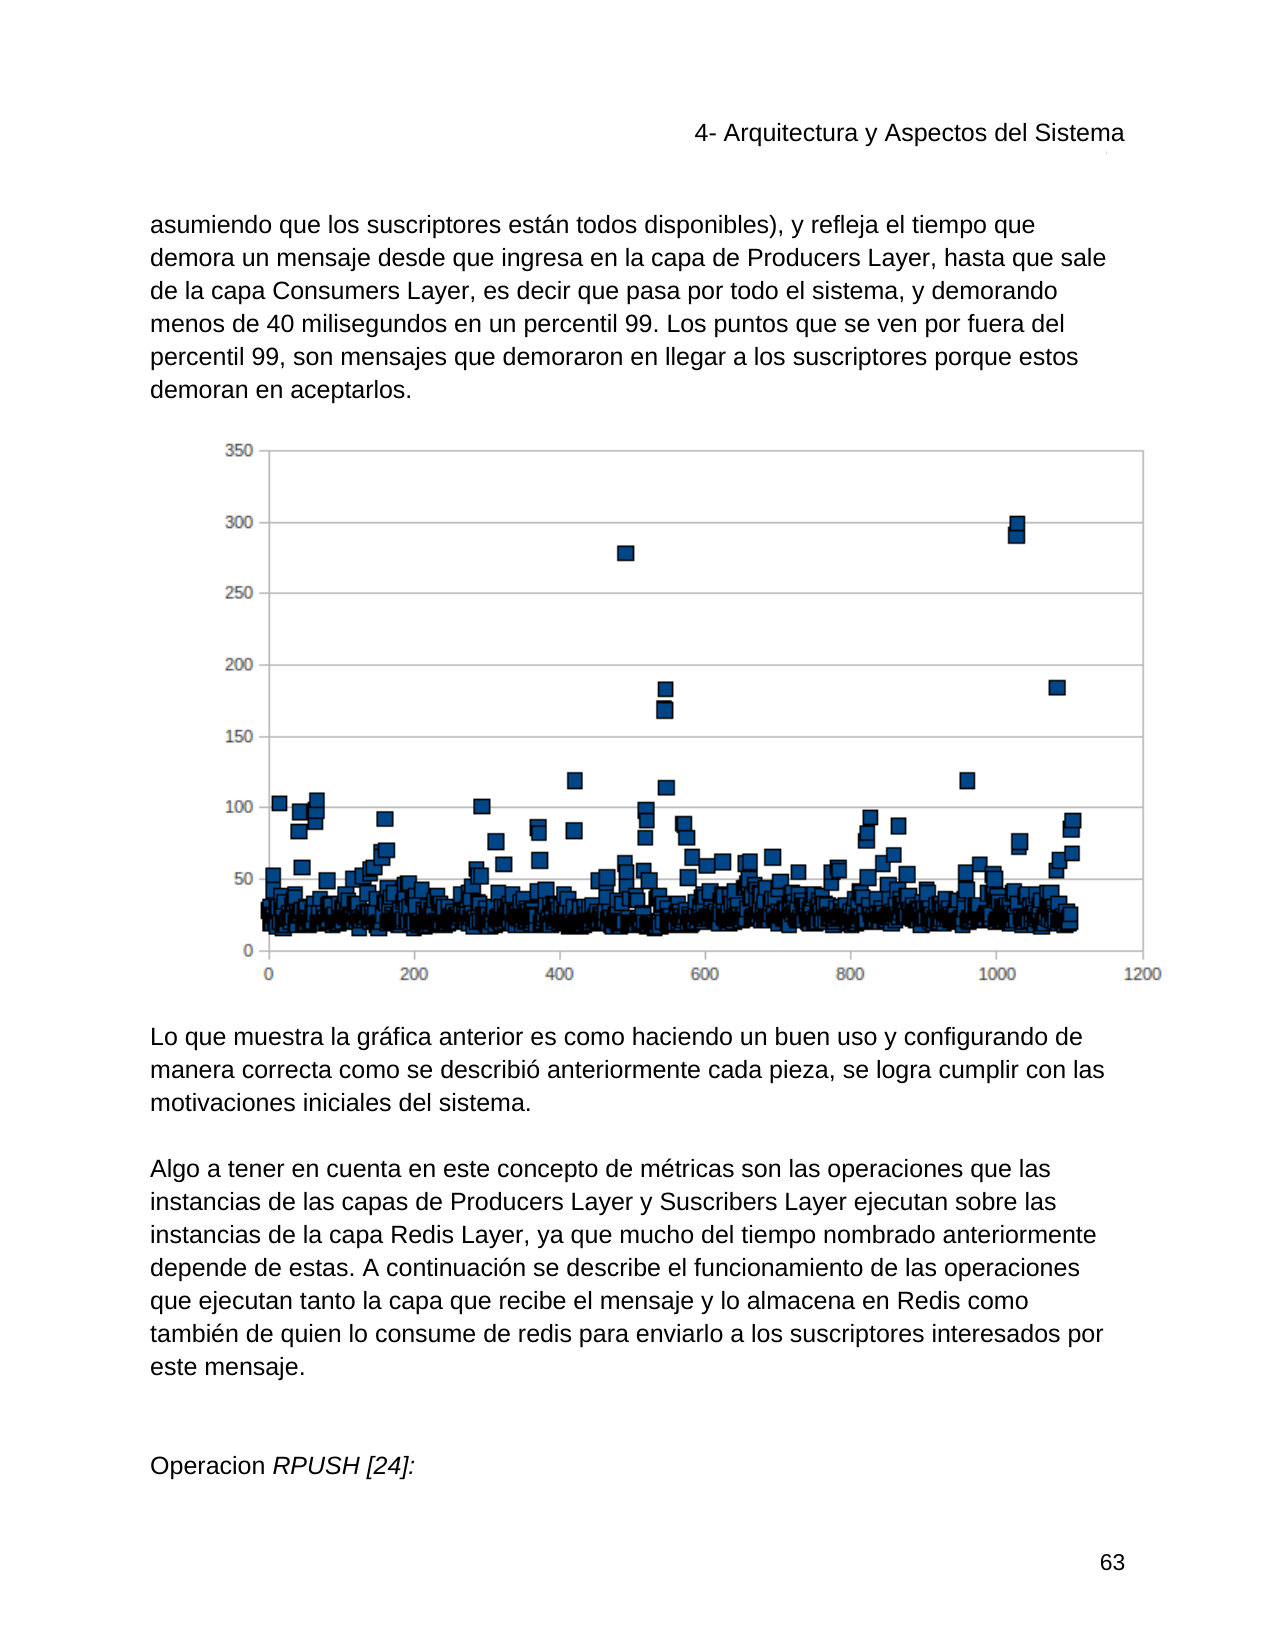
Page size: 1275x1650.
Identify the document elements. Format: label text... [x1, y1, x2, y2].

text Operacion RPUSH [24]: [150, 1451, 1125, 1480]
text asumiendo que los suscriptores están todos disponibles), y refleja el tiempo que demora un mensaje desde que ingresa en la capa de Producers Layer, hasta que sale de la capa Consumers Layer, es decir que pasa por todo el sistema, y demorando menos de 40 milisegundos en un percentil 99. Los puntos que se ven por fuera del percentil 99, son mensajes que demoraron en llegar a los suscriptores porque estos demoran en aceptarlos. [150, 210, 1125, 404]
text Algo a tener en cuenta en este concepto de métricas son las operaciones que las instancias de las capas de Producers Layer y Suscribers Layer ejecutan sobre las instancias de la capa Redis Layer, ya que mucho del tiempo nombrado anteriormente depende de estas. A continuación se describe el funcionamiento de las operaciones que ejecutan tanto la capa que recibe el mensaje y lo almacena en Redis como también de quien lo consume de redis para enviarlo a los suscriptores interesados por este mensaje. [150, 1154, 1125, 1381]
text Lo que muestra la gráfica anterior es como haciendo un buen uso y configurando de manera correcta como se describió anteriormente cada pieza, se logra cumplir con las motivaciones iniciales del sistema. [150, 1022, 1125, 1117]
picture [225, 441, 1163, 985]
